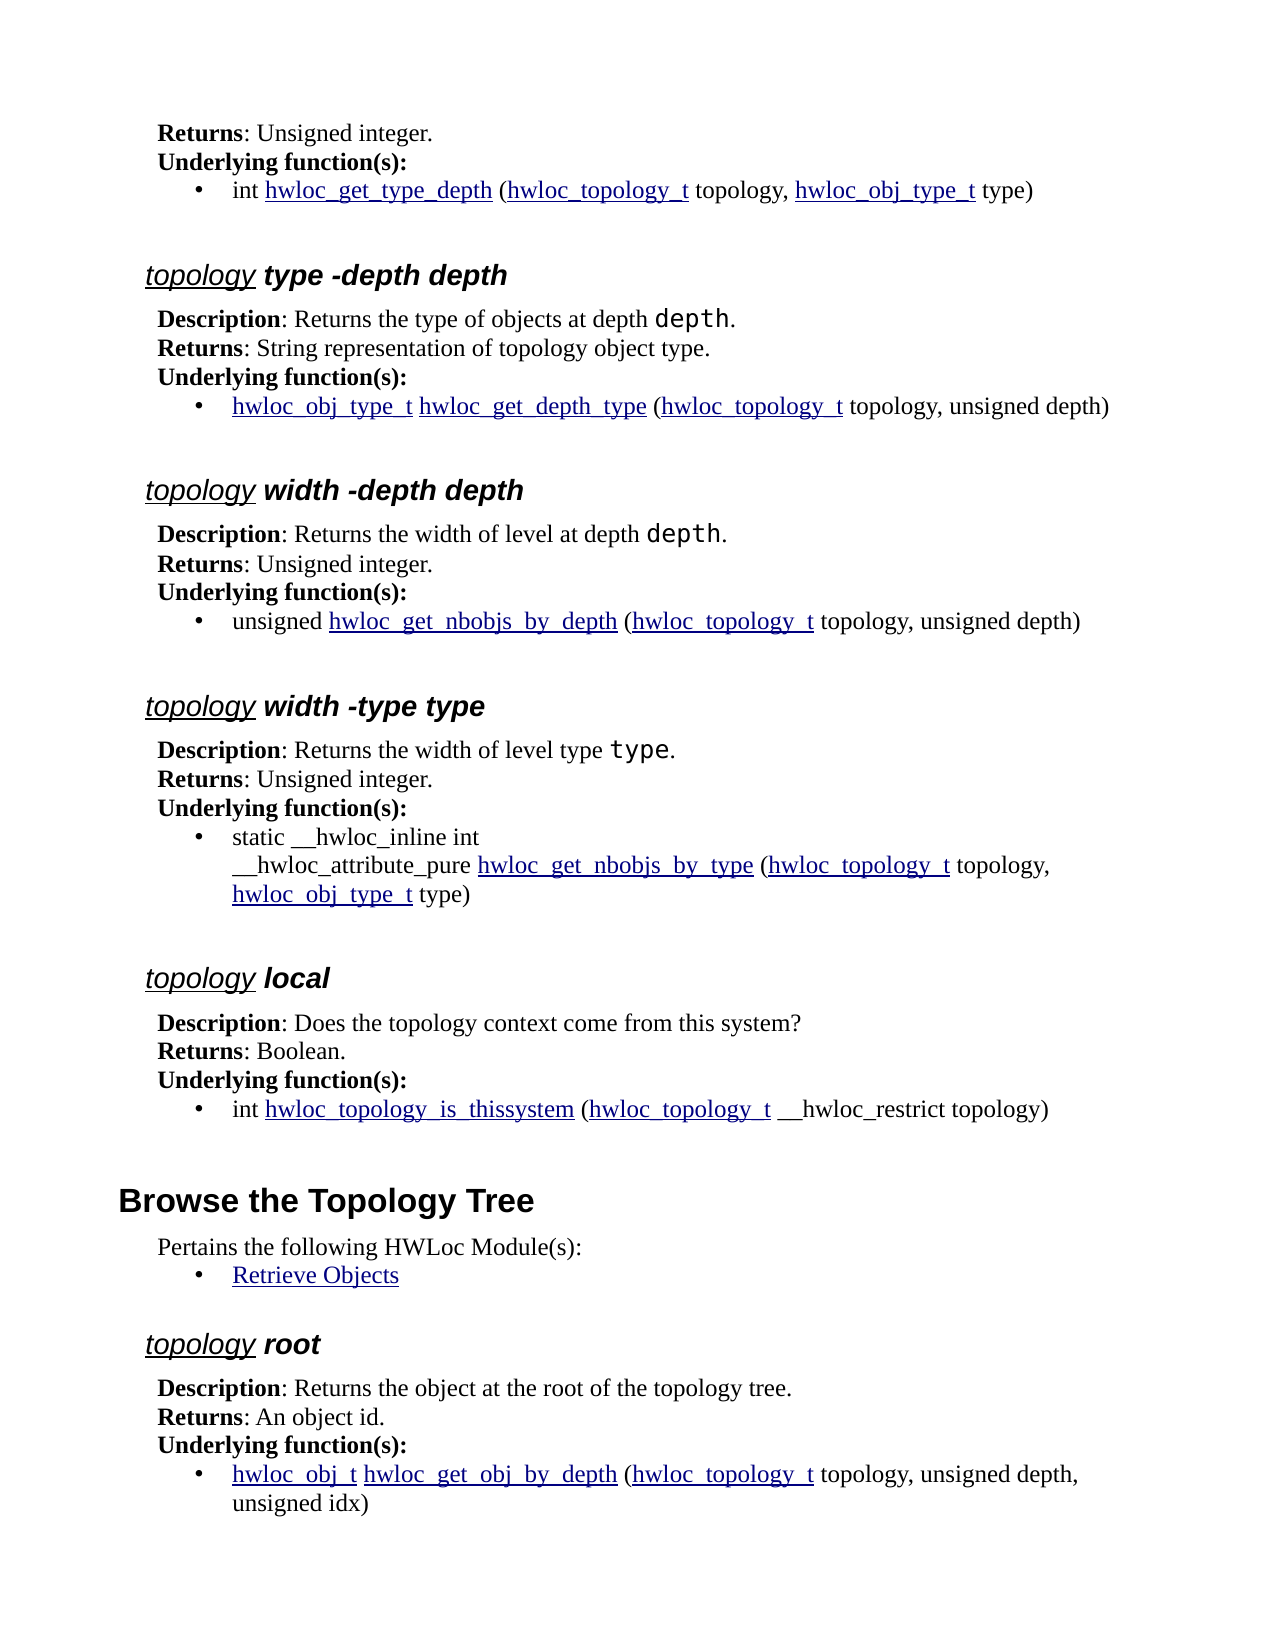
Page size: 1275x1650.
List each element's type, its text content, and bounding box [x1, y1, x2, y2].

text Underlying function(s): [157, 1430, 1157, 1459]
list hwloc_obj_type_t hwloc_get_depth_type (hwloc_topology_t topology, unsigned depth) [194, 391, 1157, 420]
text Underlying function(s): [157, 1065, 1157, 1094]
subtitle topology root [145, 1327, 1157, 1360]
subtitle topology local [145, 962, 1157, 995]
text Description: Does the topology context come from this system? [157, 1008, 1157, 1036]
text Returns: String representation of topology object type. [157, 333, 1157, 362]
list hwloc_obj_t hwloc_get_obj_by_depth (hwloc_topology_t topology, unsigned depth, unsigned idx) [194, 1459, 1157, 1517]
list Retrieve Objects [194, 1261, 1157, 1289]
text Underlying function(s): [157, 793, 1157, 822]
text Returns: Unsigned integer. [157, 764, 1157, 793]
text Underlying function(s): [157, 577, 1157, 606]
list int hwloc_topology_is_thissystem (hwloc_topology_t __hwloc_restrict topology) [194, 1094, 1157, 1123]
list static __hwloc_inline int __hwloc_attribute_pure hwloc_get_nbobjs_by_type (hwloc_topology_t topology, hwloc_obj_type_t type) [194, 822, 1157, 937]
text Returns: Boolean. [157, 1036, 1157, 1065]
text Pertains the following HWLoc Module(s): [157, 1232, 1157, 1261]
subtitle topology width -type type [145, 689, 1157, 722]
text Description: Returns the type of objects at depth depth. [157, 304, 1157, 333]
text Description: Returns the object at the root of the topology tree. [157, 1373, 1157, 1402]
text Returns: An object id. [157, 1402, 1157, 1430]
text Description: Returns the width of level at depth depth. [157, 519, 1157, 549]
text Underlying function(s): [157, 362, 1157, 391]
text Returns: Unsigned integer. [157, 549, 1157, 577]
subtitle topology type -depth depth [145, 258, 1157, 292]
subtitle topology width -depth depth [145, 473, 1157, 507]
text Underlying function(s): [157, 147, 1157, 176]
list int hwloc_get_type_depth (hwloc_topology_t topology, hwloc_obj_type_t type) [194, 176, 1157, 204]
text Description: Returns the width of level type type. [157, 735, 1157, 764]
list unsigned hwloc_get_nbobjs_by_depth (hwloc_topology_t topology, unsigned depth) [194, 606, 1157, 635]
subtitle Browse the Topology Tree [118, 1181, 1157, 1220]
text Returns: Unsigned integer. [157, 118, 1157, 147]
